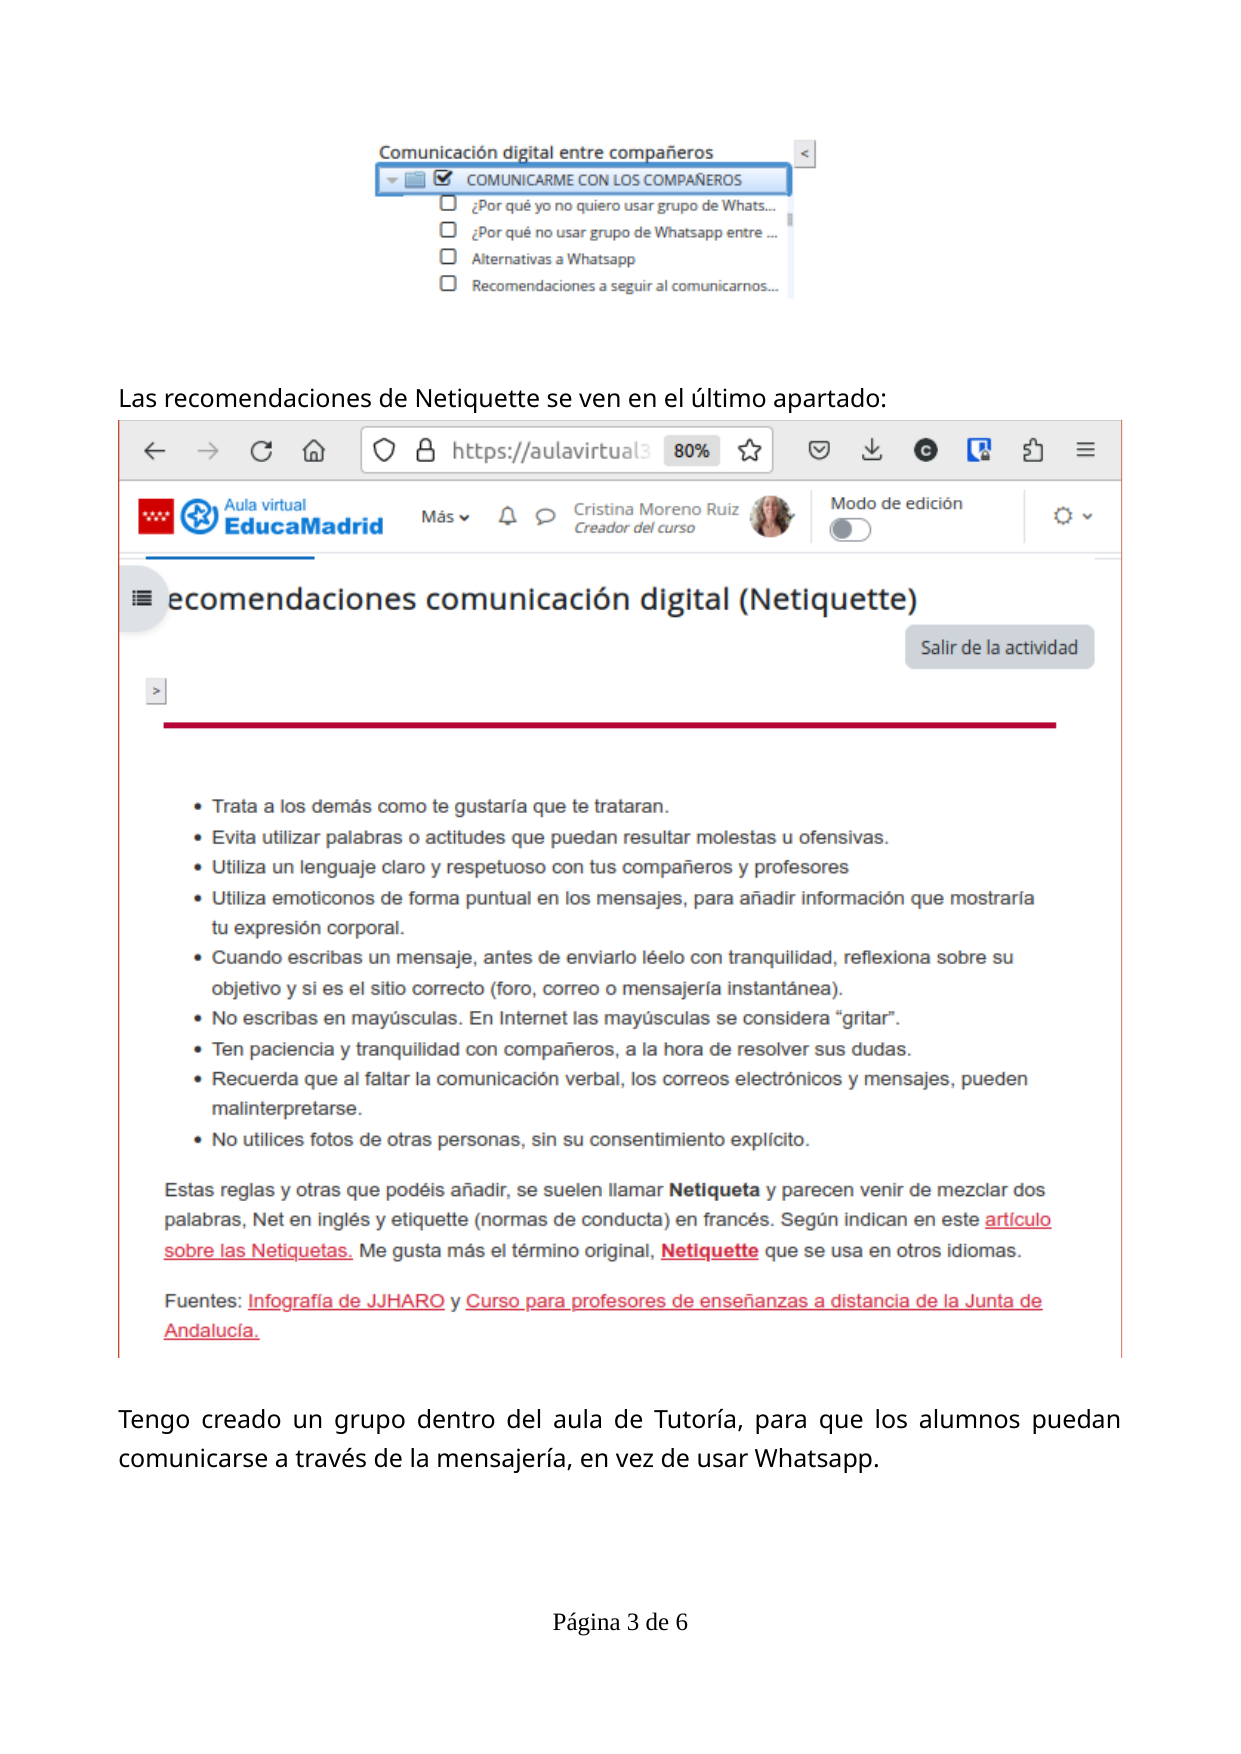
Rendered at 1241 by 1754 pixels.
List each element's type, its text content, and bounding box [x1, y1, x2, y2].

picture [118, 420, 1123, 1358]
picture [366, 138, 834, 337]
text Las recomendaciones de Netiquette se ven en el último apartado: [118, 381, 1122, 415]
text Tengo creado un grupo dentro del aula de Tutoría, para que los alumnos puedan comunicarse a través de la mensajería, en vez de usar Whatsapp. [118, 1402, 1122, 1475]
